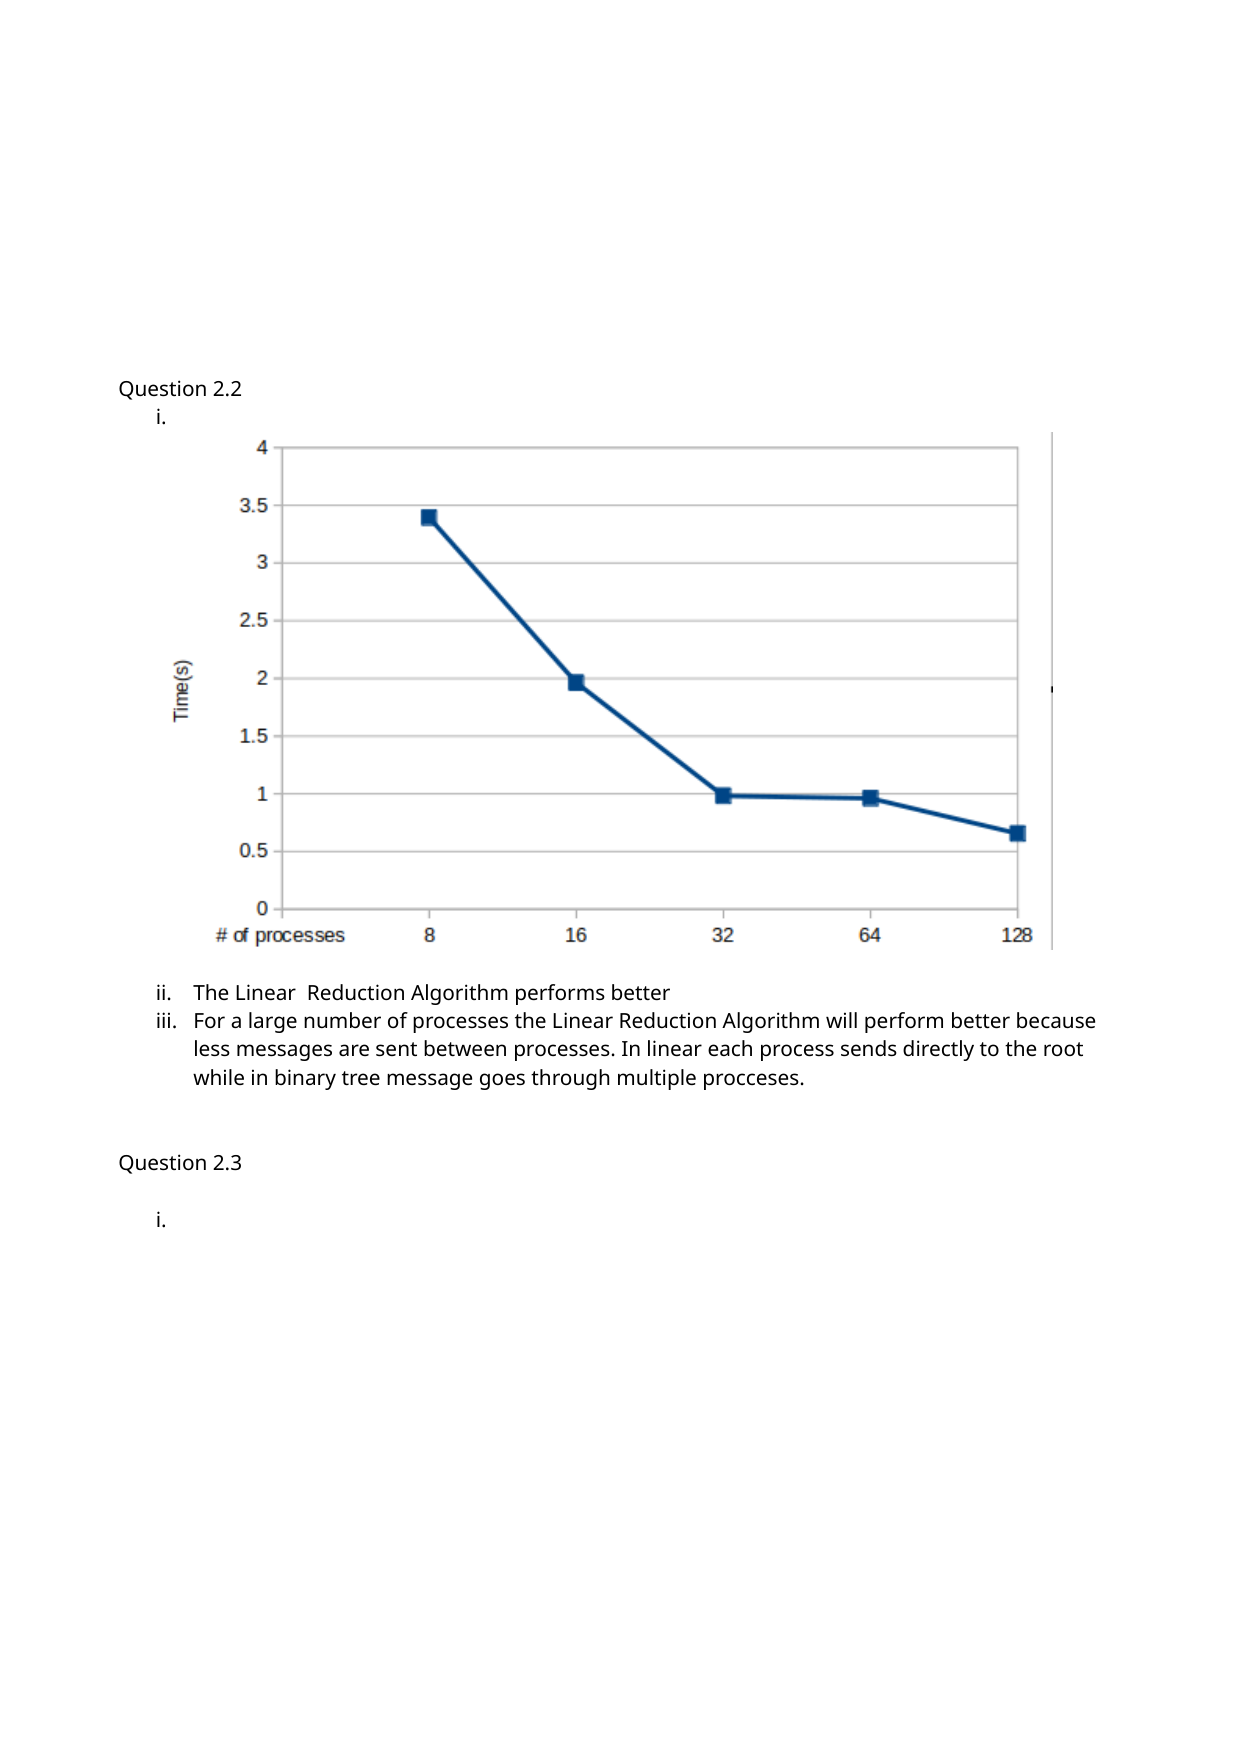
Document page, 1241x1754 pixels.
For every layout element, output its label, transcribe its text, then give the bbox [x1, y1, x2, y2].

text Question 2.2 [118, 374, 1122, 402]
picture [149, 432, 1053, 950]
list For a large number of processes the Linear Reduction Algorithm will perform better because less messages are sent between processes. In linear each process sends directly to the root while in binary tree message goes through multiple procceses. [156, 1006, 1122, 1091]
text Question 2.3 [118, 1148, 1122, 1177]
list The Linear Reduction Algorithm performs better [156, 978, 1122, 1006]
